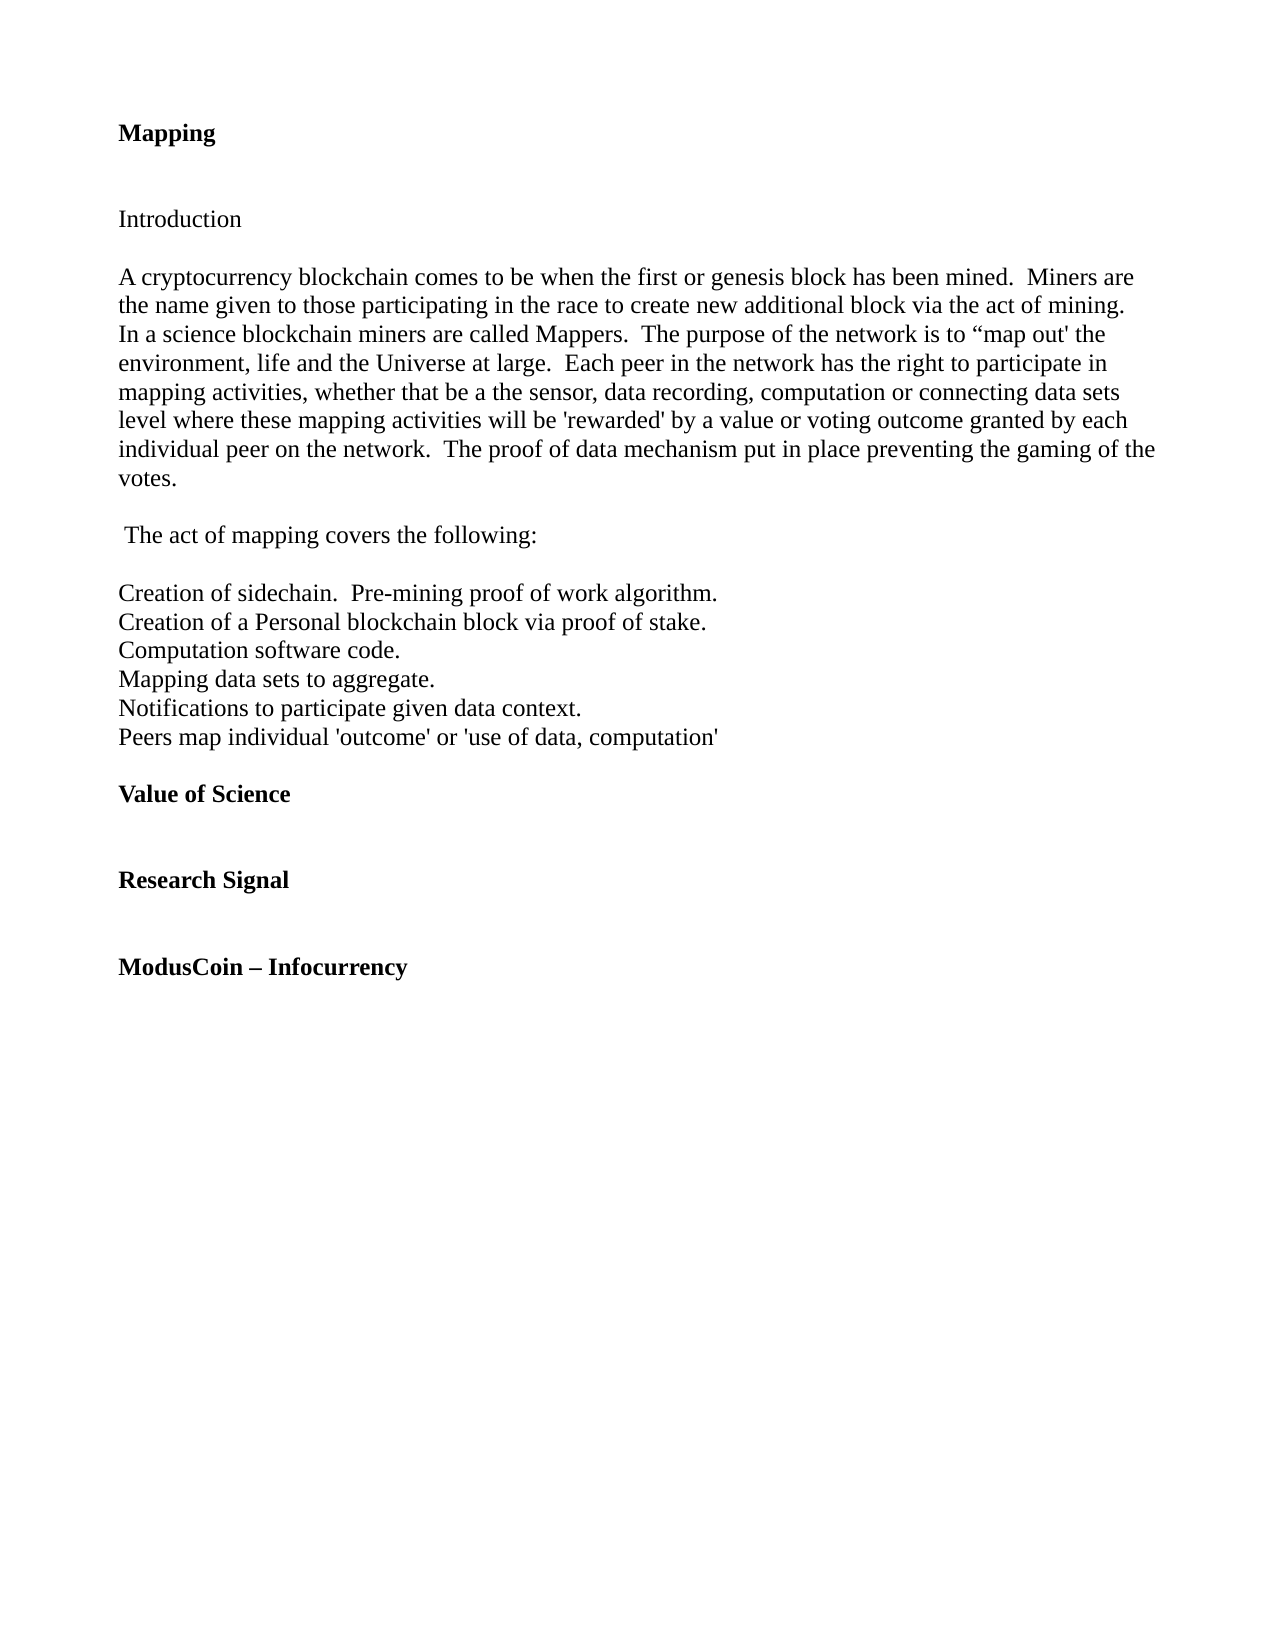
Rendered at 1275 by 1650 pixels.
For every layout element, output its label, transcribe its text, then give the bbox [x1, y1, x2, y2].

text A cryptocurrency blockchain comes to be when the first or genesis block has been mined. Miners are the name given to those participating in the race to create new additional block via the act of mining. In a science blockchain miners are called Mappers. The purpose of the network is to “map out' the environment, life and the Universe at large. Each peer in the network has the right to participate in mapping activities, whether that be a the sensor, data recording, computation or connecting data sets level where these mapping activities will be 'rewarded' by a value or voting outcome granted by each individual peer on the network. The proof of data mechanism put in place preventing the gaming of the votes. [118, 262, 1157, 492]
text Mapping [118, 118, 1157, 147]
text Introduction [118, 204, 1157, 233]
text Value of Science [118, 779, 1157, 808]
text Research Signal [118, 866, 1157, 894]
text The act of mapping covers the following: [118, 521, 1157, 549]
text Peers map individual 'outcome' or 'use of data, computation' [118, 722, 1157, 751]
text Creation of a Personal blockchain block via proof of stake. [118, 607, 1157, 636]
text Mapping data sets to aggregate. [118, 664, 1157, 693]
text ModusCoin – Infocurrency [118, 952, 1157, 981]
text Creation of sidechain. Pre-mining proof of work algorithm. [118, 578, 1157, 607]
text Notifications to participate given data context. [118, 693, 1157, 722]
text Computation software code. [118, 636, 1157, 664]
